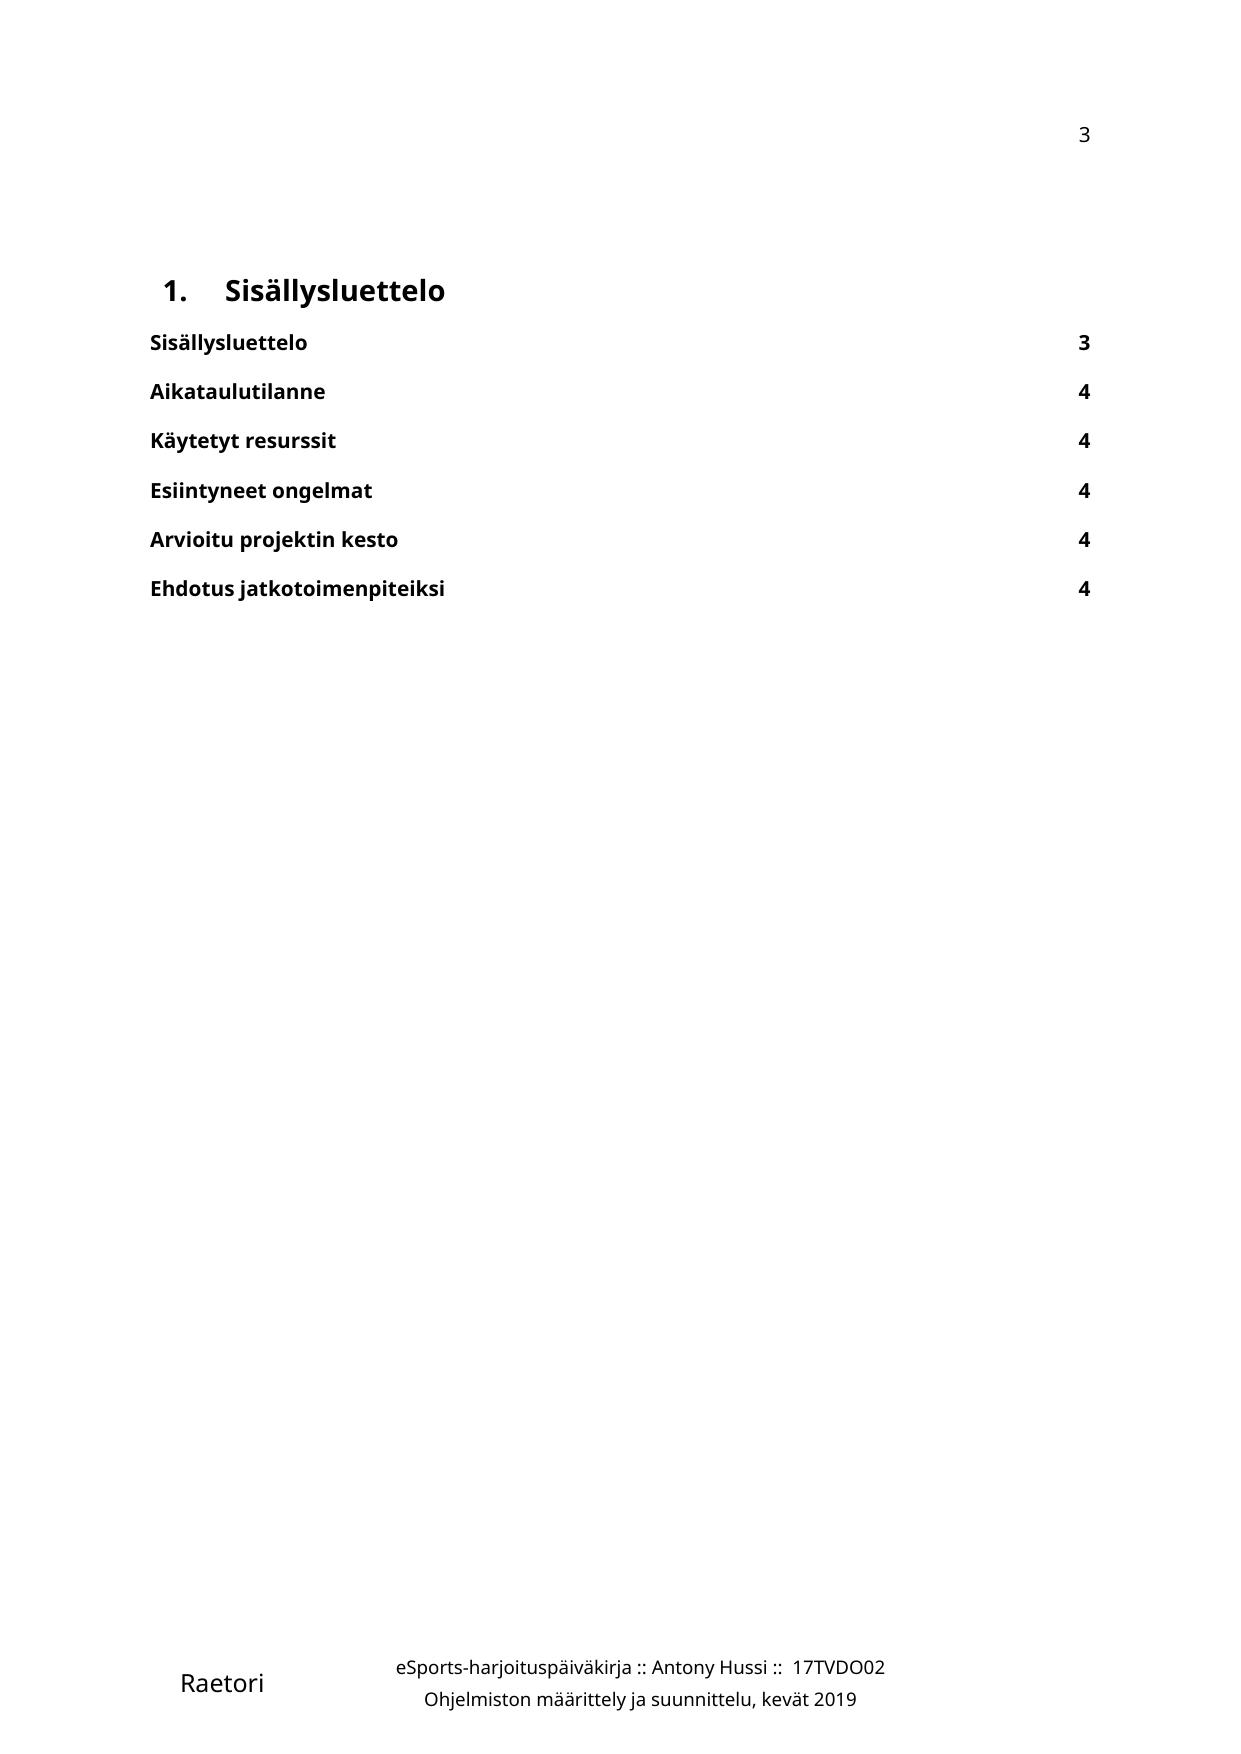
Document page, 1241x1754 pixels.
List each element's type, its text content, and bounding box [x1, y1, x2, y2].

subtitle Sisällysluettelo [187, 271, 1090, 310]
text Käytetyt resurssit 4 [150, 427, 1090, 455]
text Arvioitu projektin kesto 4 [150, 525, 1090, 553]
text Ehdotus jatkotoimenpiteiksi 4 [150, 574, 1090, 603]
text Esiintyneet ongelmat 4 [150, 476, 1090, 504]
text Aikataulutilanne 4 [150, 377, 1090, 406]
text Sisällysluettelo 3 [150, 328, 1090, 356]
